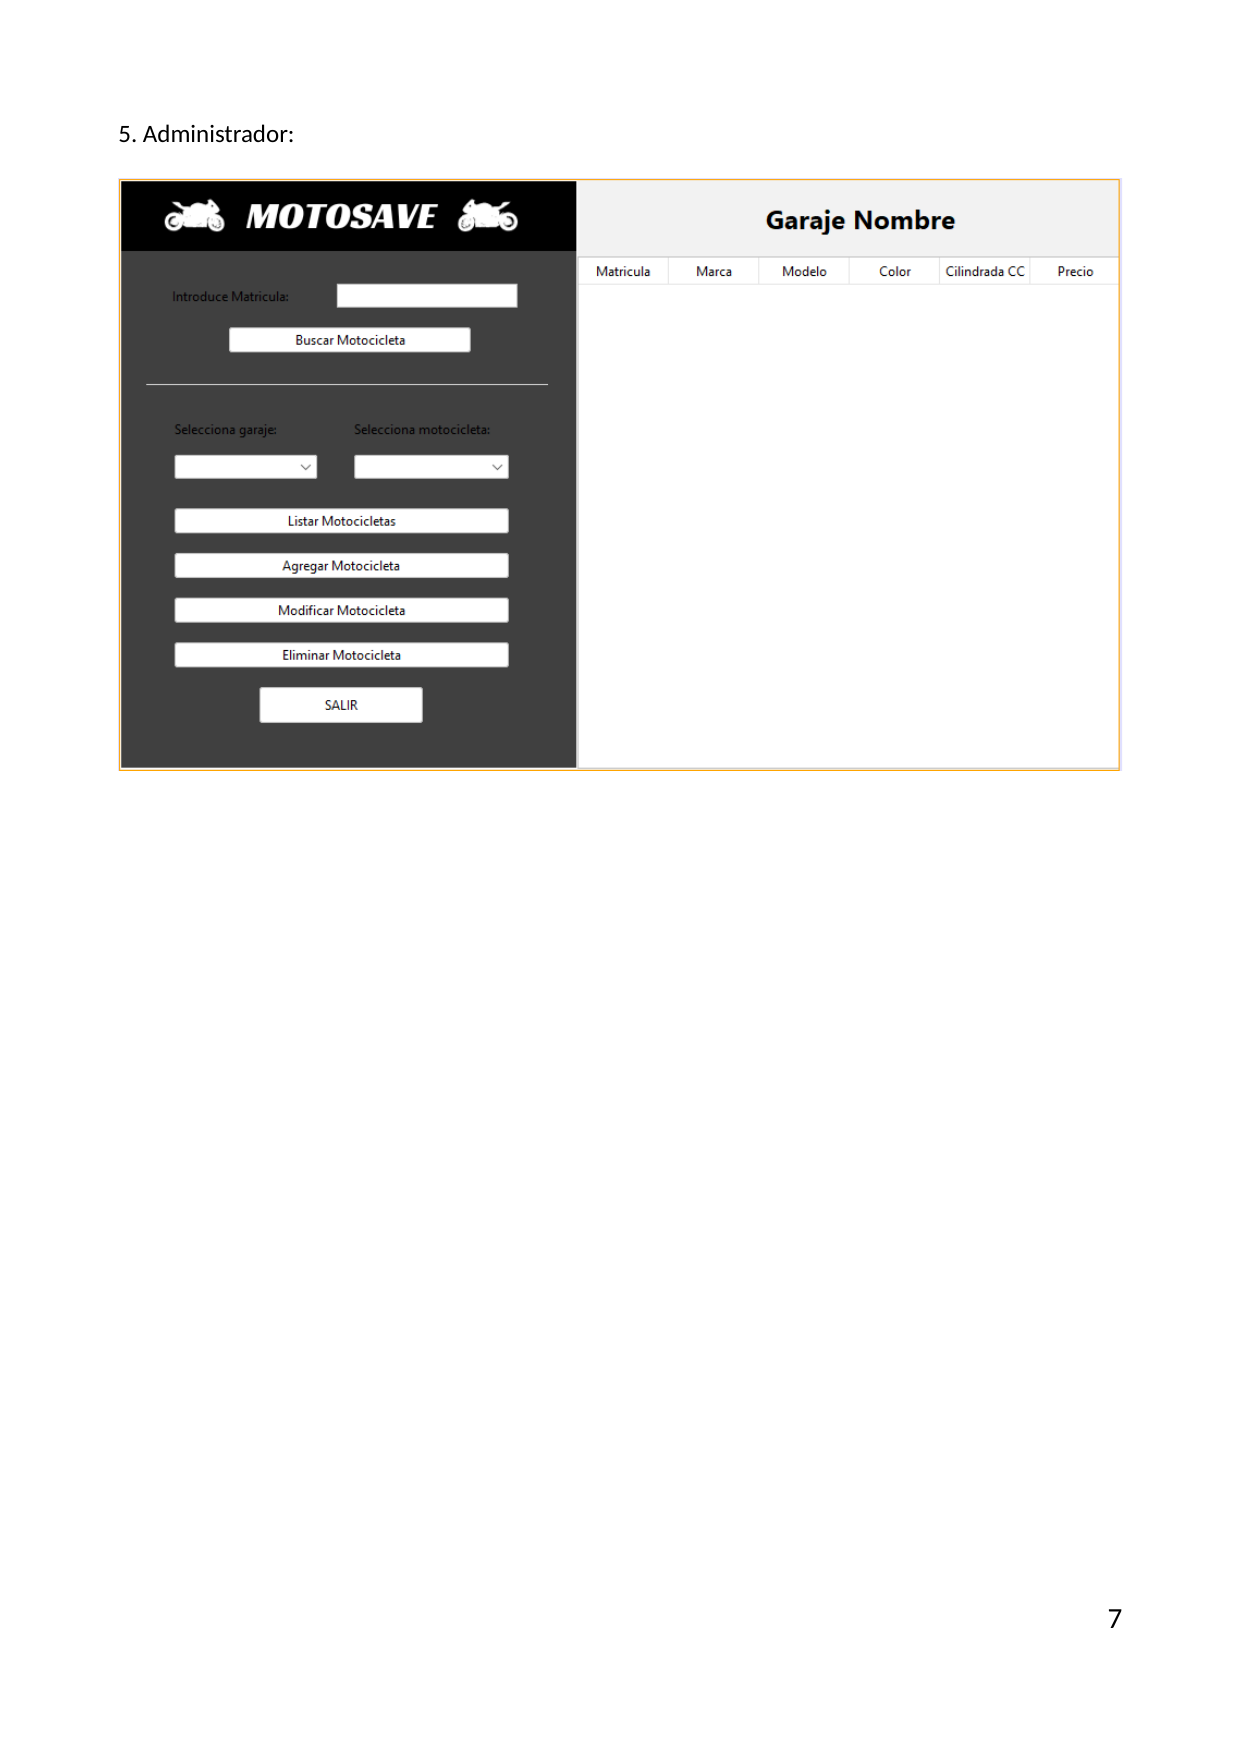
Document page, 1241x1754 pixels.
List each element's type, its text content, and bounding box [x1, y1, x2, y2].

picture [118, 178, 1123, 771]
text 5. Administrador: [118, 118, 1122, 149]
